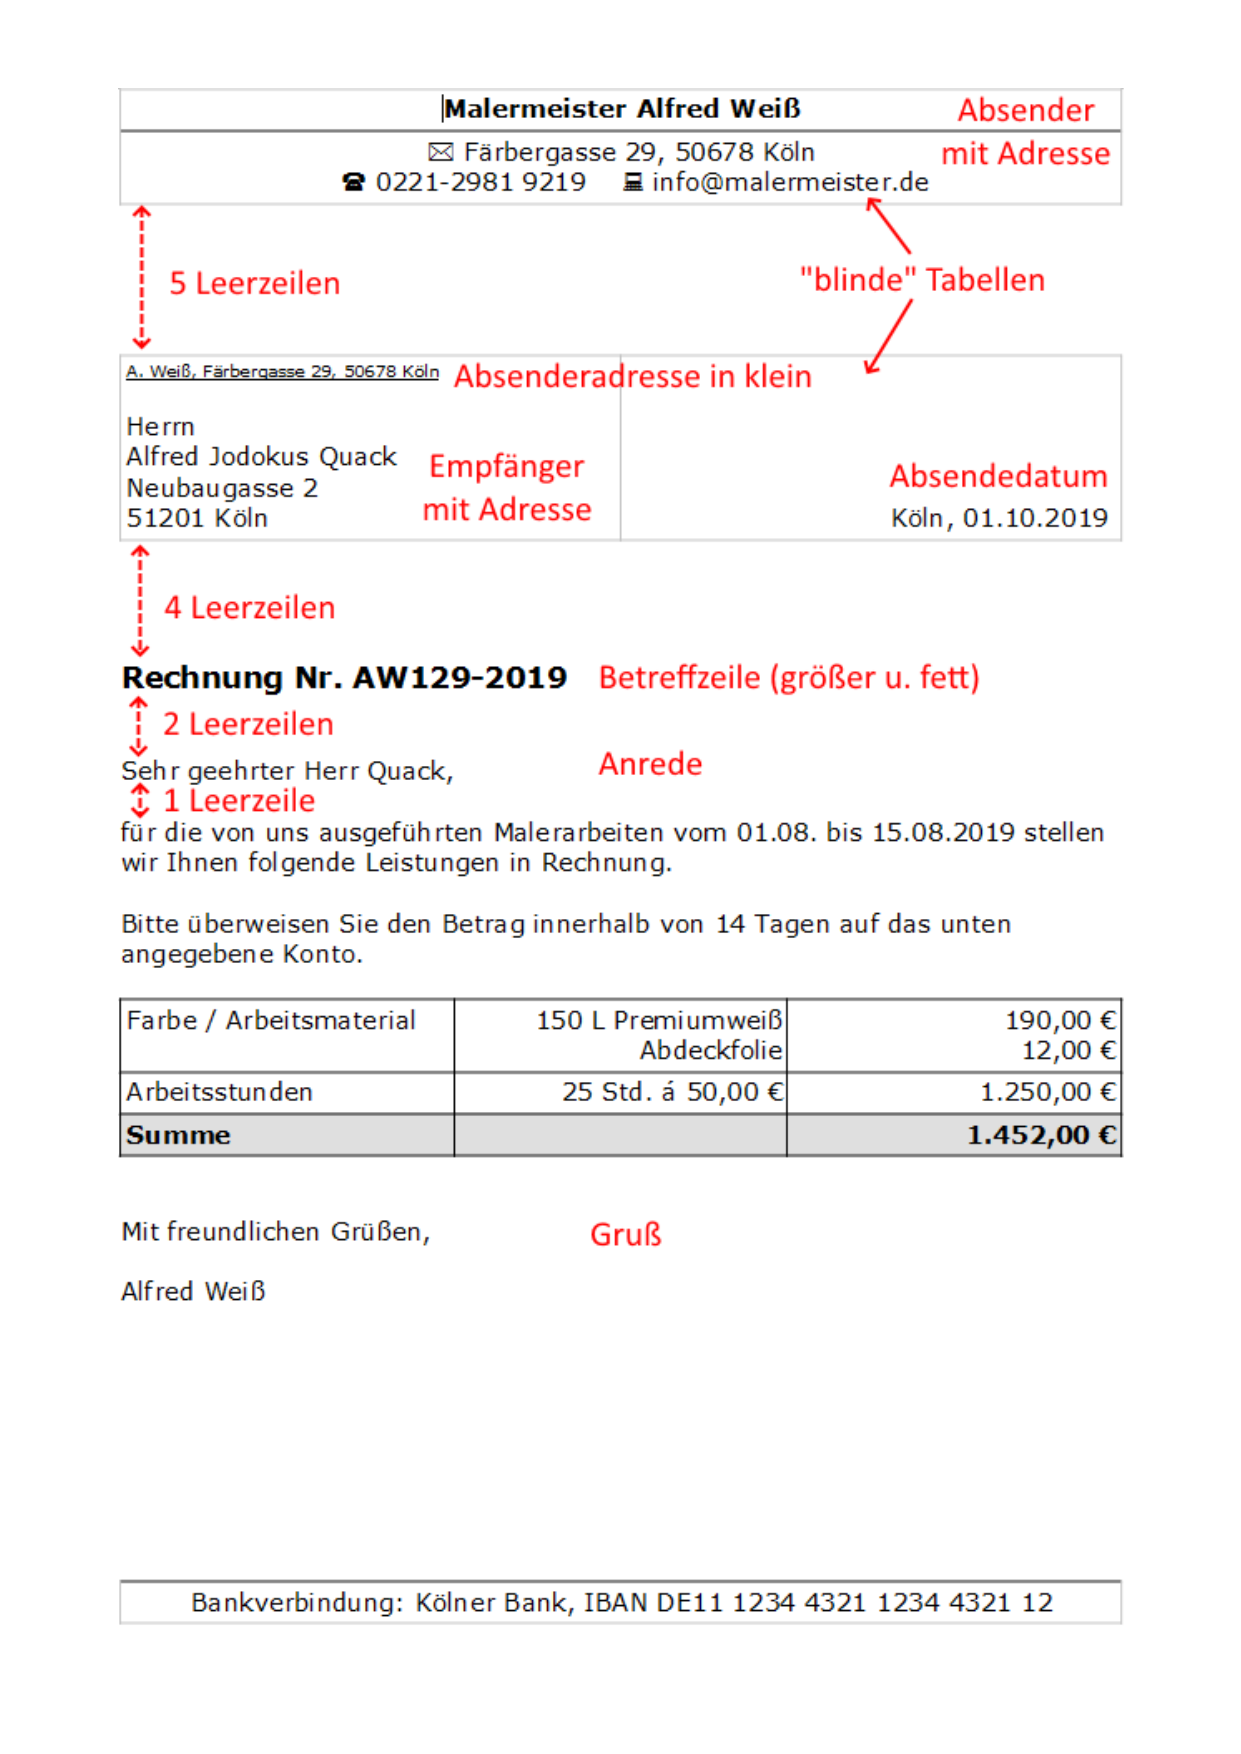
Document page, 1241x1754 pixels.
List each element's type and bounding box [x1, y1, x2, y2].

picture [118, 88, 1124, 1630]
